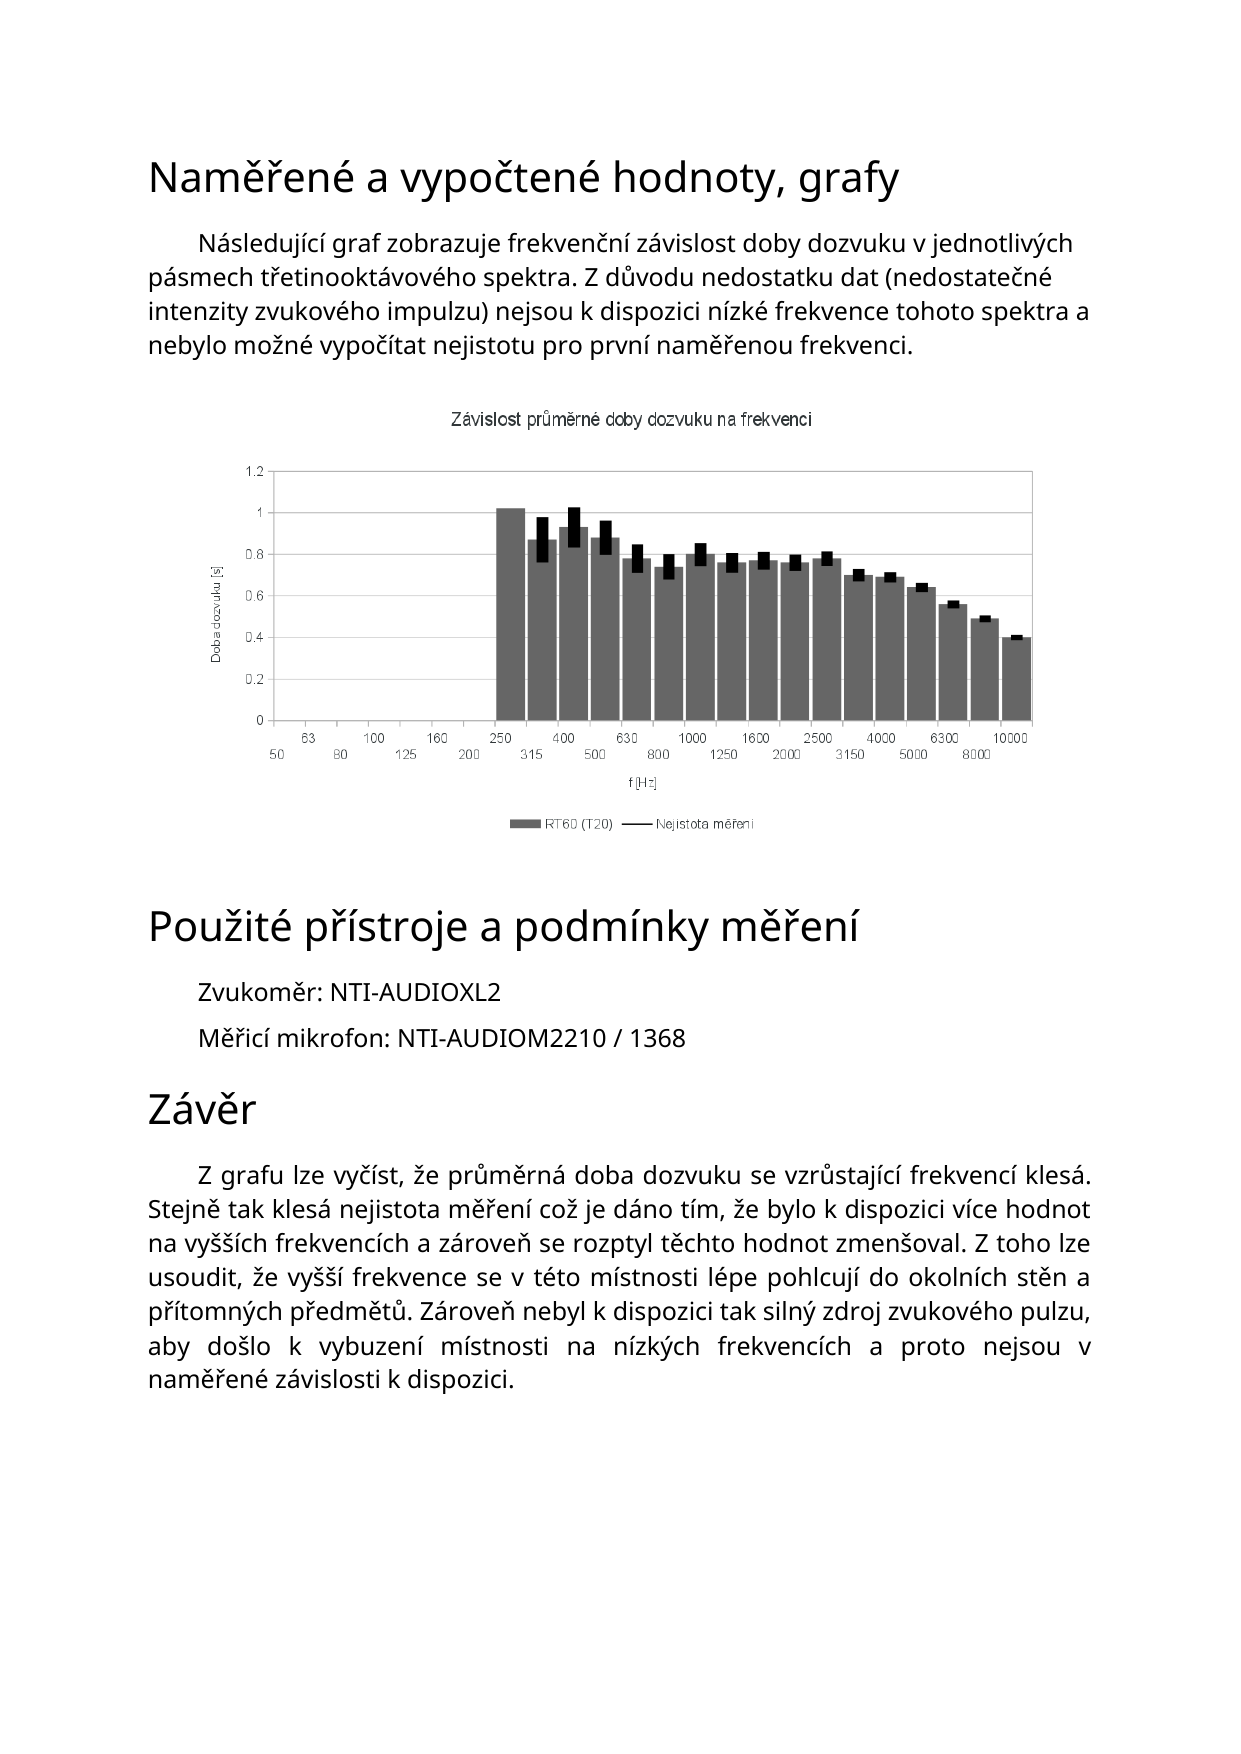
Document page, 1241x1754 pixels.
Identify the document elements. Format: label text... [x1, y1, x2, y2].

subtitle Závěr [148, 1080, 1093, 1137]
subtitle Použité přístroje a podmínky měření [148, 897, 1093, 953]
text Následující graf zobrazuje frekvenční závislost doby dozvuku v jednotlivých pásmech třetinooktávového spektra. Z důvodu nedostatku dat (nedostatečné intenzity zvukového impulzu) nejsou k dispozici nízké frekvence tohoto spektra a nebylo možné vypočítat nejistotu pro první naměřenou frekvenci. [148, 225, 1093, 362]
picture [191, 395, 1049, 838]
subtitle Naměřené a vypočtené hodnoty, grafy [148, 148, 1093, 204]
text Z grafu lze vyčíst, že průměrná doba dozvuku se vzrůstající frekvencí klesá. Stejně tak klesá nejistota měření což je dáno tím, že bylo k dispozici více hodnot na vyšších frekvencích a zároveň se rozptyl těchto hodnot zmenšoval. Z toho lze usoudit, že vyšší frekvence se v této místnosti lépe pohlcují do okolních stěn a přítomných předmětů. Zároveň nebyl k dispozici tak silný zdroj zvukového pulzu, aby došlo k vybuzení místnosti na nízkých frekvencích a proto nejsou v naměřené závislosti k dispozici. [148, 1158, 1093, 1396]
text Zvukoměr: NTI-AUDIOXL2 [148, 974, 1093, 1008]
text Měřicí mikrofon: NTI-AUDIOM2210 / 1368 [148, 1021, 1093, 1055]
